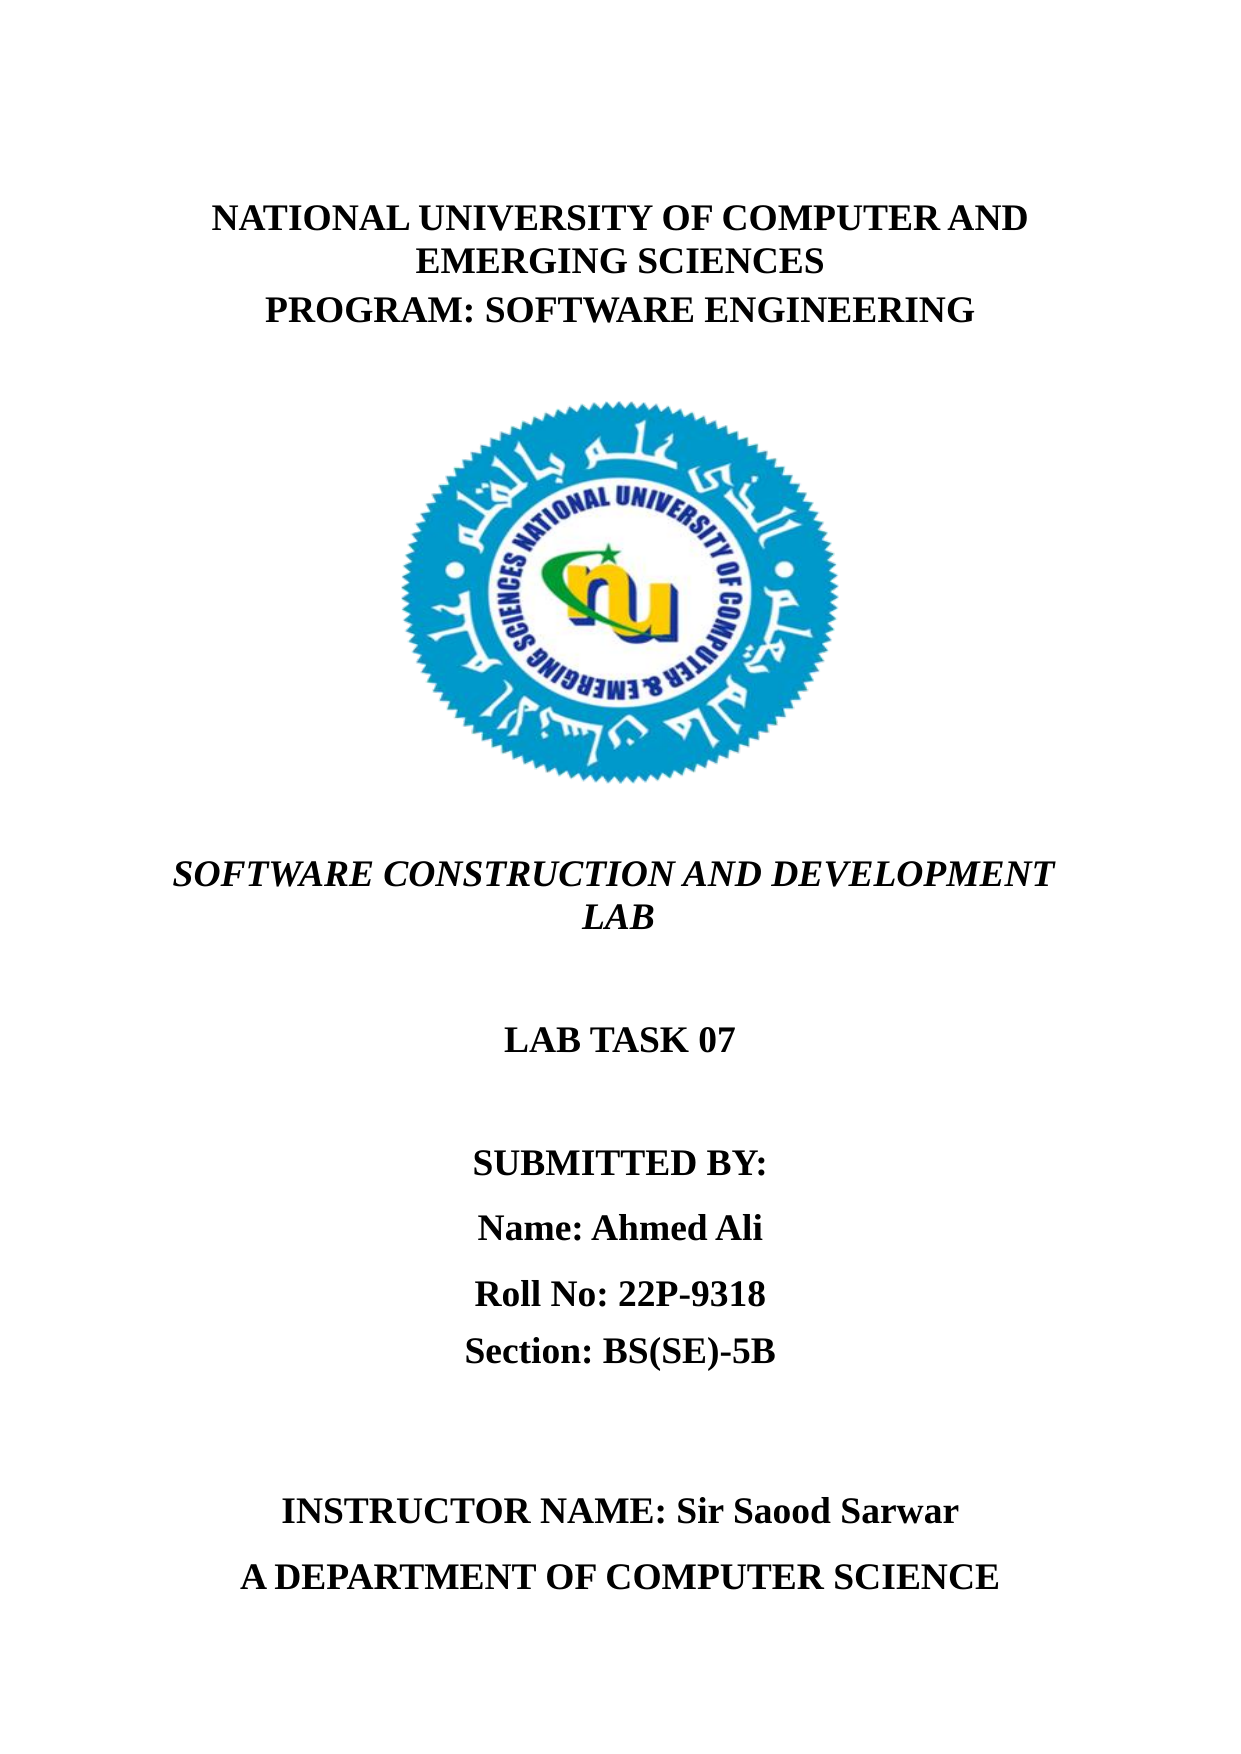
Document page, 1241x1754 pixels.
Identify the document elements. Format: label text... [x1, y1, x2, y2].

text SUBMITTED BY: [118, 1140, 1122, 1183]
text PROGRAM: SOFTWARE ENGINEERING [118, 287, 1122, 331]
text Roll No: 22P-9318 [118, 1271, 1122, 1314]
text INSTRUCTOR NAME: Sir Saood Sarwar [118, 1489, 1122, 1532]
text A DEPARTMENT OF COMPUTER SCIENCE [118, 1554, 1122, 1597]
picture [401, 401, 839, 784]
text Section: BS(SE)-5B [118, 1329, 1122, 1372]
text Name: Ahmed Ali [118, 1206, 1122, 1249]
text SOFTWARE CONSTRUCTION AND DEVELOPMENT LAB [118, 851, 1122, 938]
text LAB TASK 07 [118, 1017, 1122, 1060]
text NATIONAL UNIVERSITY OF COMPUTER AND EMERGING SCIENCES [118, 196, 1122, 282]
